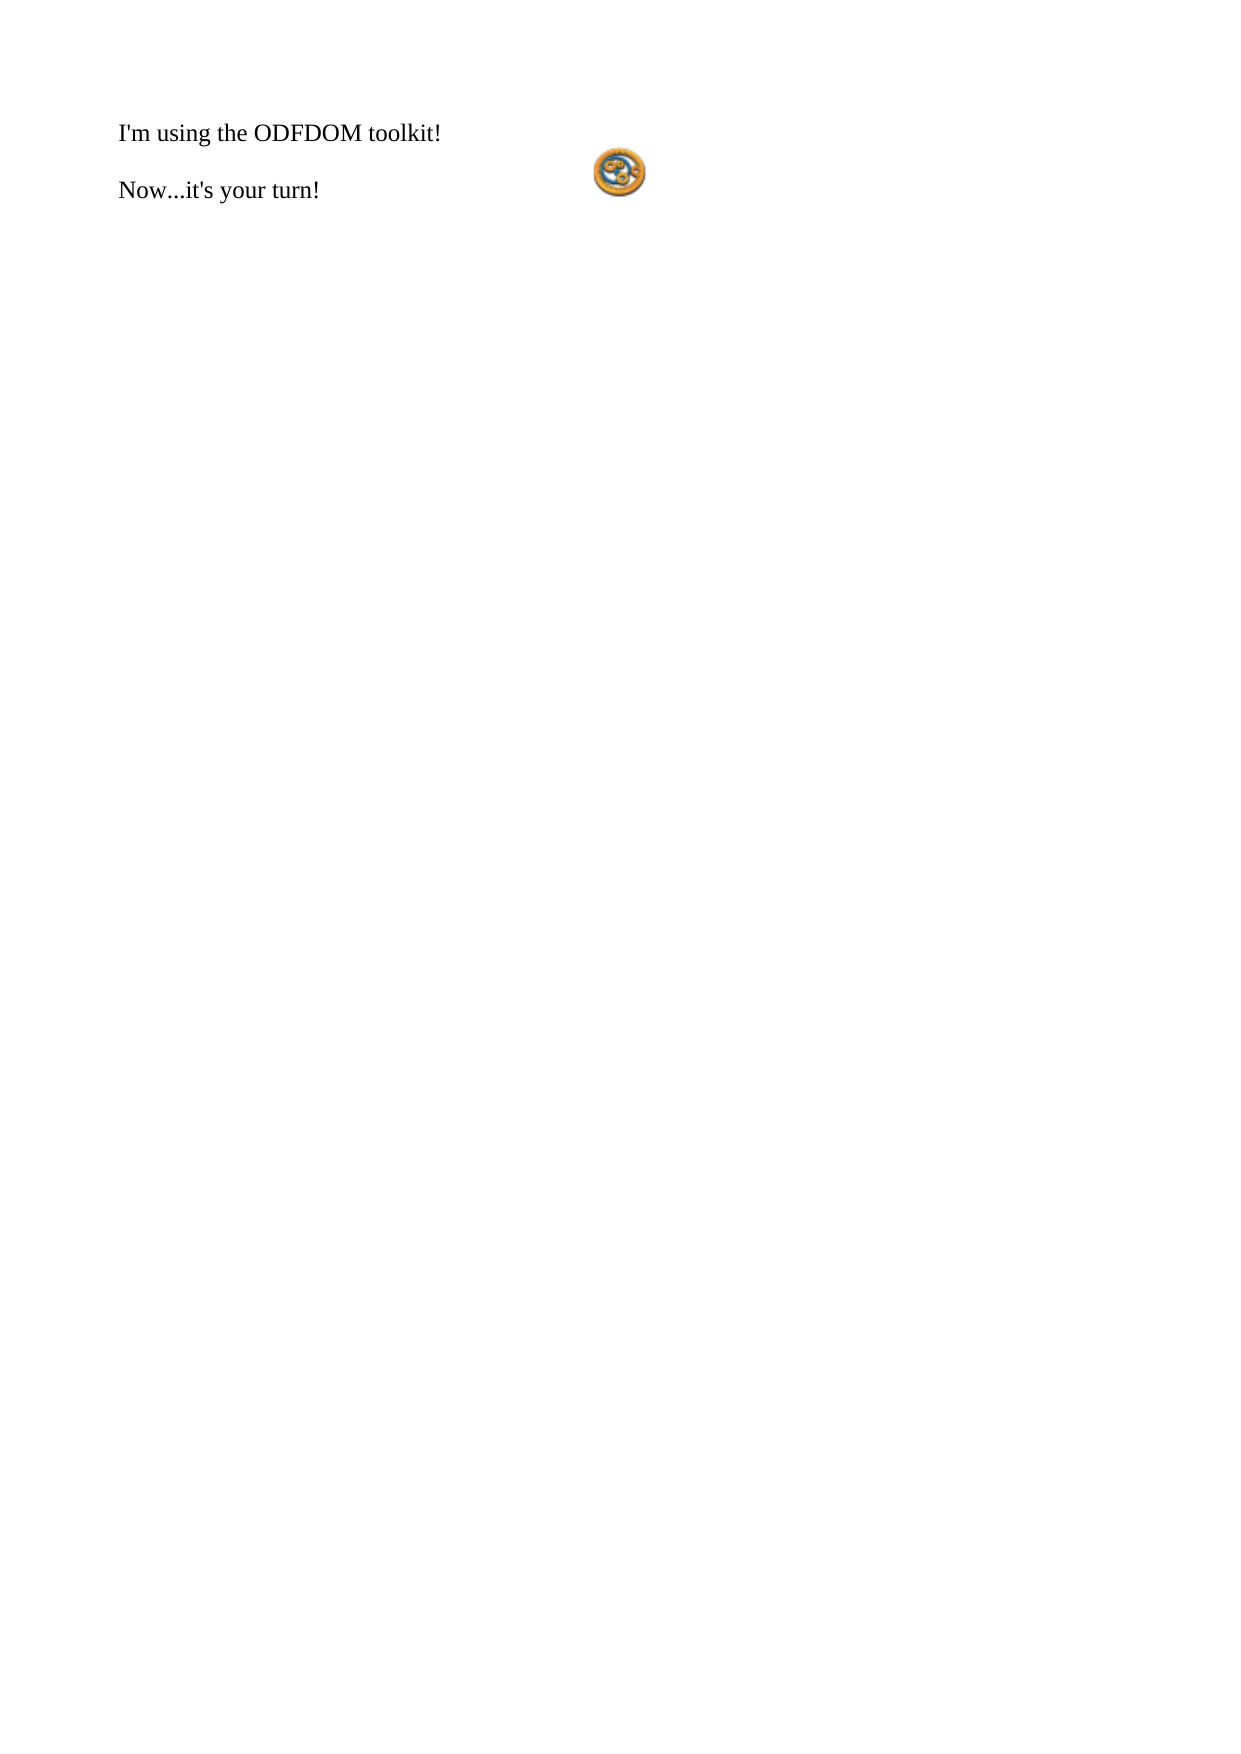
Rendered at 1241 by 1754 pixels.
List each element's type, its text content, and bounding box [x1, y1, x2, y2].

text Now...it's your turn! [118, 176, 1122, 204]
text I'm using the ODFDOM toolkit! [118, 118, 1122, 147]
picture [593, 146, 647, 200]
